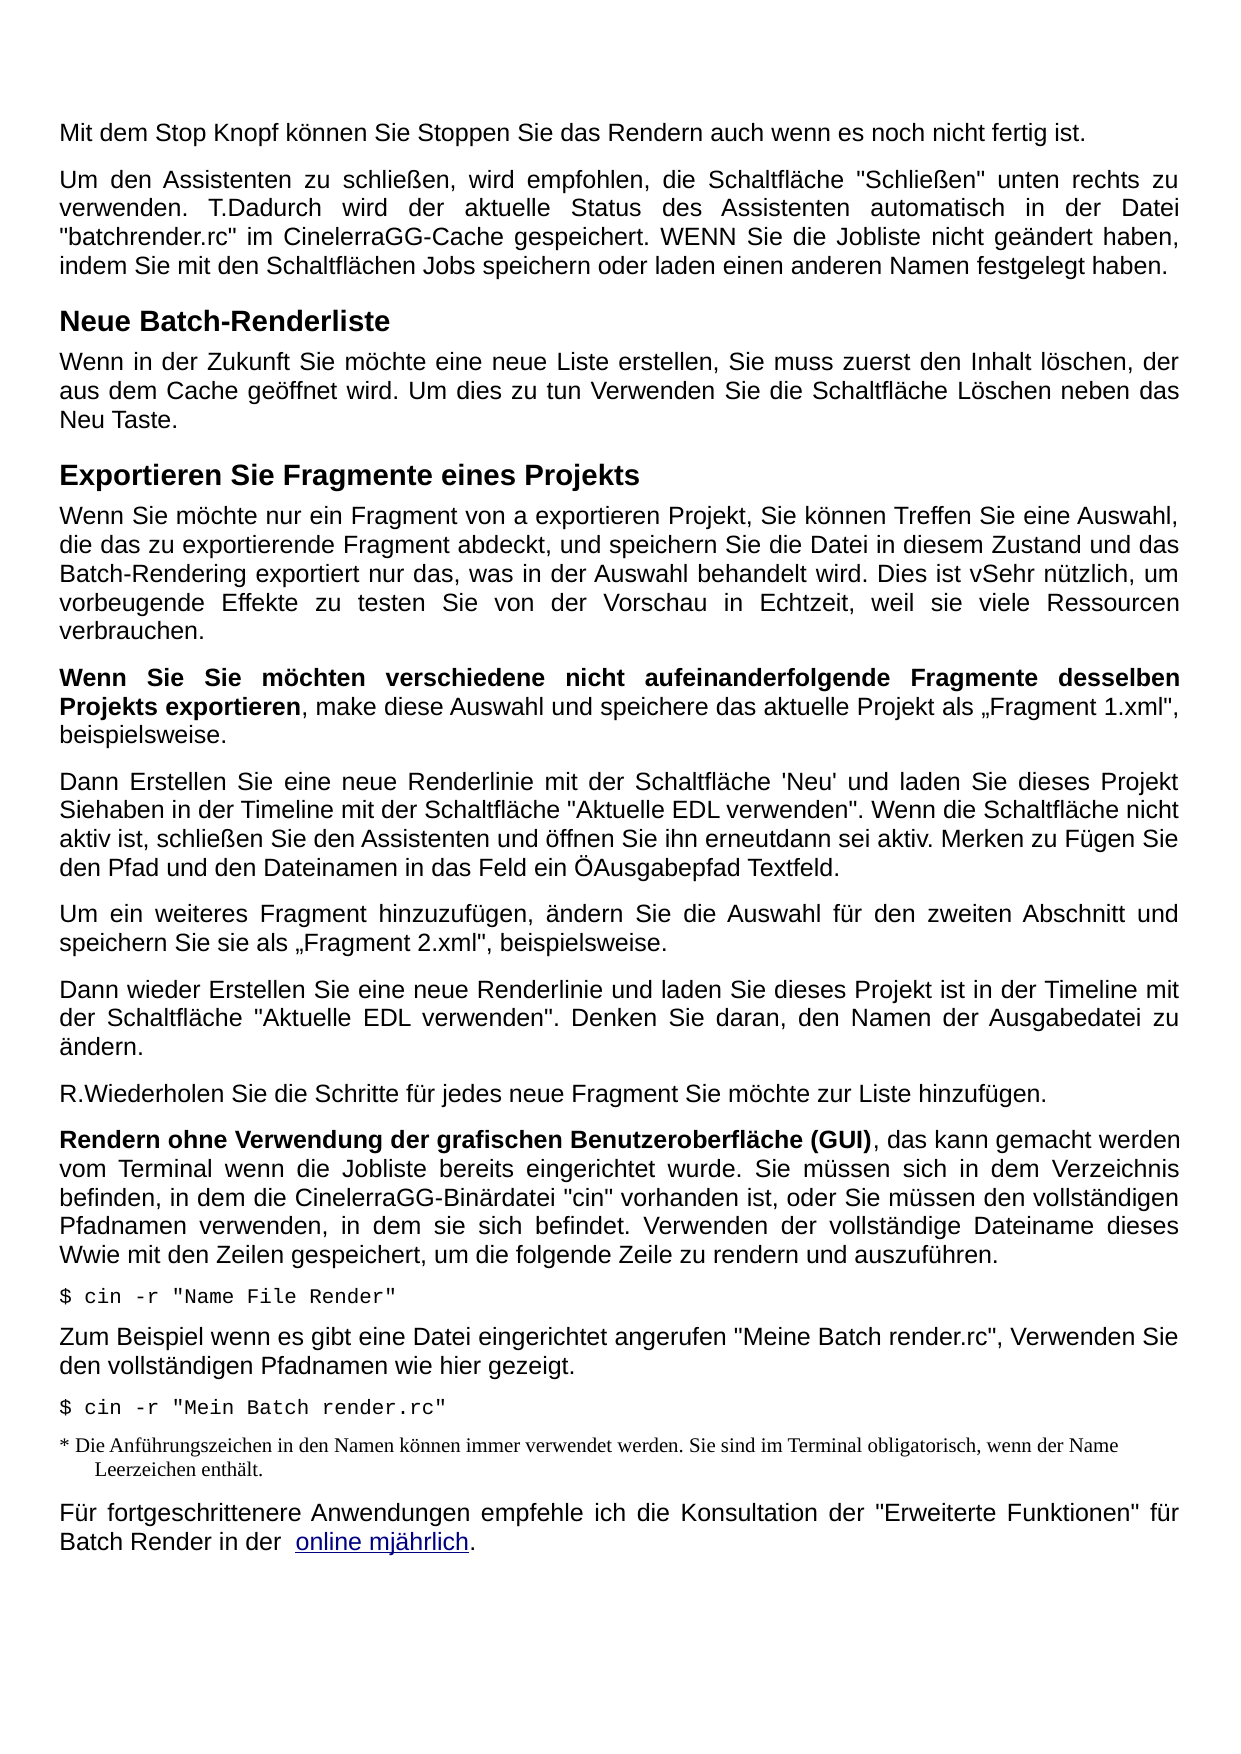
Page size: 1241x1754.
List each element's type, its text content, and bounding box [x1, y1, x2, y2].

text Wenn Sie möchte nur ein Fragment von a exportieren Projekt, Sie können Treffen Sie eine Auswahl, die das zu exportierende Fragment abdeckt, und speichern Sie die Datei in diesem Zustand und das Batch-Rendering exportiert nur das, was in der Auswahl behandelt wird. Dies ist vSehr nützlich, um vorbeugende Effekte zu testen Sie von der Vorschau in Echtzeit, weil sie viele Ressourcen verbrauchen. [59, 501, 1181, 645]
text Dann wieder Erstellen Sie eine neue Renderlinie und laden Sie dieses Projekt ist in der Timeline mit der Schaltfläche "Aktuelle EDL verwenden". Denken Sie daran, den Namen der Ausgabedatei zu ändern. [59, 974, 1181, 1061]
text $ cin -r "Mein Batch render.rc" [59, 1397, 1181, 1421]
text Wenn in der Zukunft Sie möchte eine neue Liste erstellen, Sie muss zuerst den Inhalt löschen, der aus dem Cache geöffnet wird. Um dies zu tun Verwenden Sie die Schaltfläche Löschen neben das Neu Taste. [59, 347, 1181, 433]
text Dann Erstellen Sie eine neue Renderlinie mit der Schaltfläche 'Neu' und laden Sie dieses Projekt Siehaben in der Timeline mit der Schaltfläche "Aktuelle EDL verwenden". Wenn die Schaltfläche nicht aktiv ist, schließen Sie den Assistenten und öffnen Sie ihn erneutdann sei aktiv. Merken zu Fügen Sie den Pfad und den Dateinamen in das Feld ein ÖAusgabepfad Textfeld. [59, 767, 1181, 882]
text Wenn Sie Sie möchten verschiedene nicht aufeinanderfolgende Fragmente desselben Projekts exportieren, make diese Auswahl und speichere das aktuelle Projekt als „Fragment 1.xml", beispielsweise. [59, 663, 1181, 749]
text R.Wiederholen Sie die Schritte für jedes neue Fragment Sie möchte zur Liste hinzufügen. [59, 1078, 1181, 1107]
text Rendern ohne Verwendung der grafischen Benutzeroberfläche (GUI), das kann gemacht werden vom Terminal wenn die Jobliste bereits eingerichtet wurde. Sie müssen sich in dem Verzeichnis befinden, in dem die CinelerraGG-Binärdatei "cin" vorhanden ist, oder Sie müssen den vollständigen Pfadnamen verwenden, in dem sie sich befindet. Verwenden der vollständige Dateiname dieses Wwie mit den Zeilen gespeichert, um die folgende Zeile zu rendern und auszuführen. [59, 1125, 1181, 1269]
text Zum Beispiel wenn es gibt eine Datei eingerichtet angerufen "Meine Batch render.rc", Verwenden Sie den vollständigen Pfadnamen wie hier gezeigt. [59, 1322, 1181, 1379]
subtitle Exportieren Sie Fragmente eines Projekts [59, 458, 1181, 491]
subtitle Neue Batch-Renderliste [59, 304, 1181, 337]
text $ cin -r "Name File Render" [59, 1286, 1181, 1310]
text * Die Anführungszeichen in den Namen können immer verwendet werden. Sie sind im Terminal obligatorisch, wenn der Name Leerzeichen enthält. [59, 1432, 1181, 1481]
text Mit dem Stop Knopf können Sie Stoppen Sie das Rendern auch wenn es noch nicht fertig ist. [59, 118, 1181, 147]
text Um den Assistenten zu schließen, wird empfohlen, die Schaltfläche "Schließen" unten rechts zu verwenden. T.Dadurch wird der aktuelle Status des Assistenten automatisch in der Datei "batchrender.rc" im CinelerraGG-Cache gespeichert. WENN Sie die Jobliste nicht geändert haben, indem Sie mit den Schaltflächen Jobs speichern oder laden einen anderen Namen festgelegt haben. [59, 164, 1181, 279]
text Um ein weiteres Fragment hinzuzufügen, ändern Sie die Auswahl für den zweiten Abschnitt und speichern Sie sie als „Fragment 2.xml", beispielsweise. [59, 899, 1181, 957]
text Für fortgeschrittenere Anwendungen empfehle ich die Konsultation der "Erweiterte Funktionen" für Batch Render in der online mjährlich. [59, 1498, 1181, 1556]
